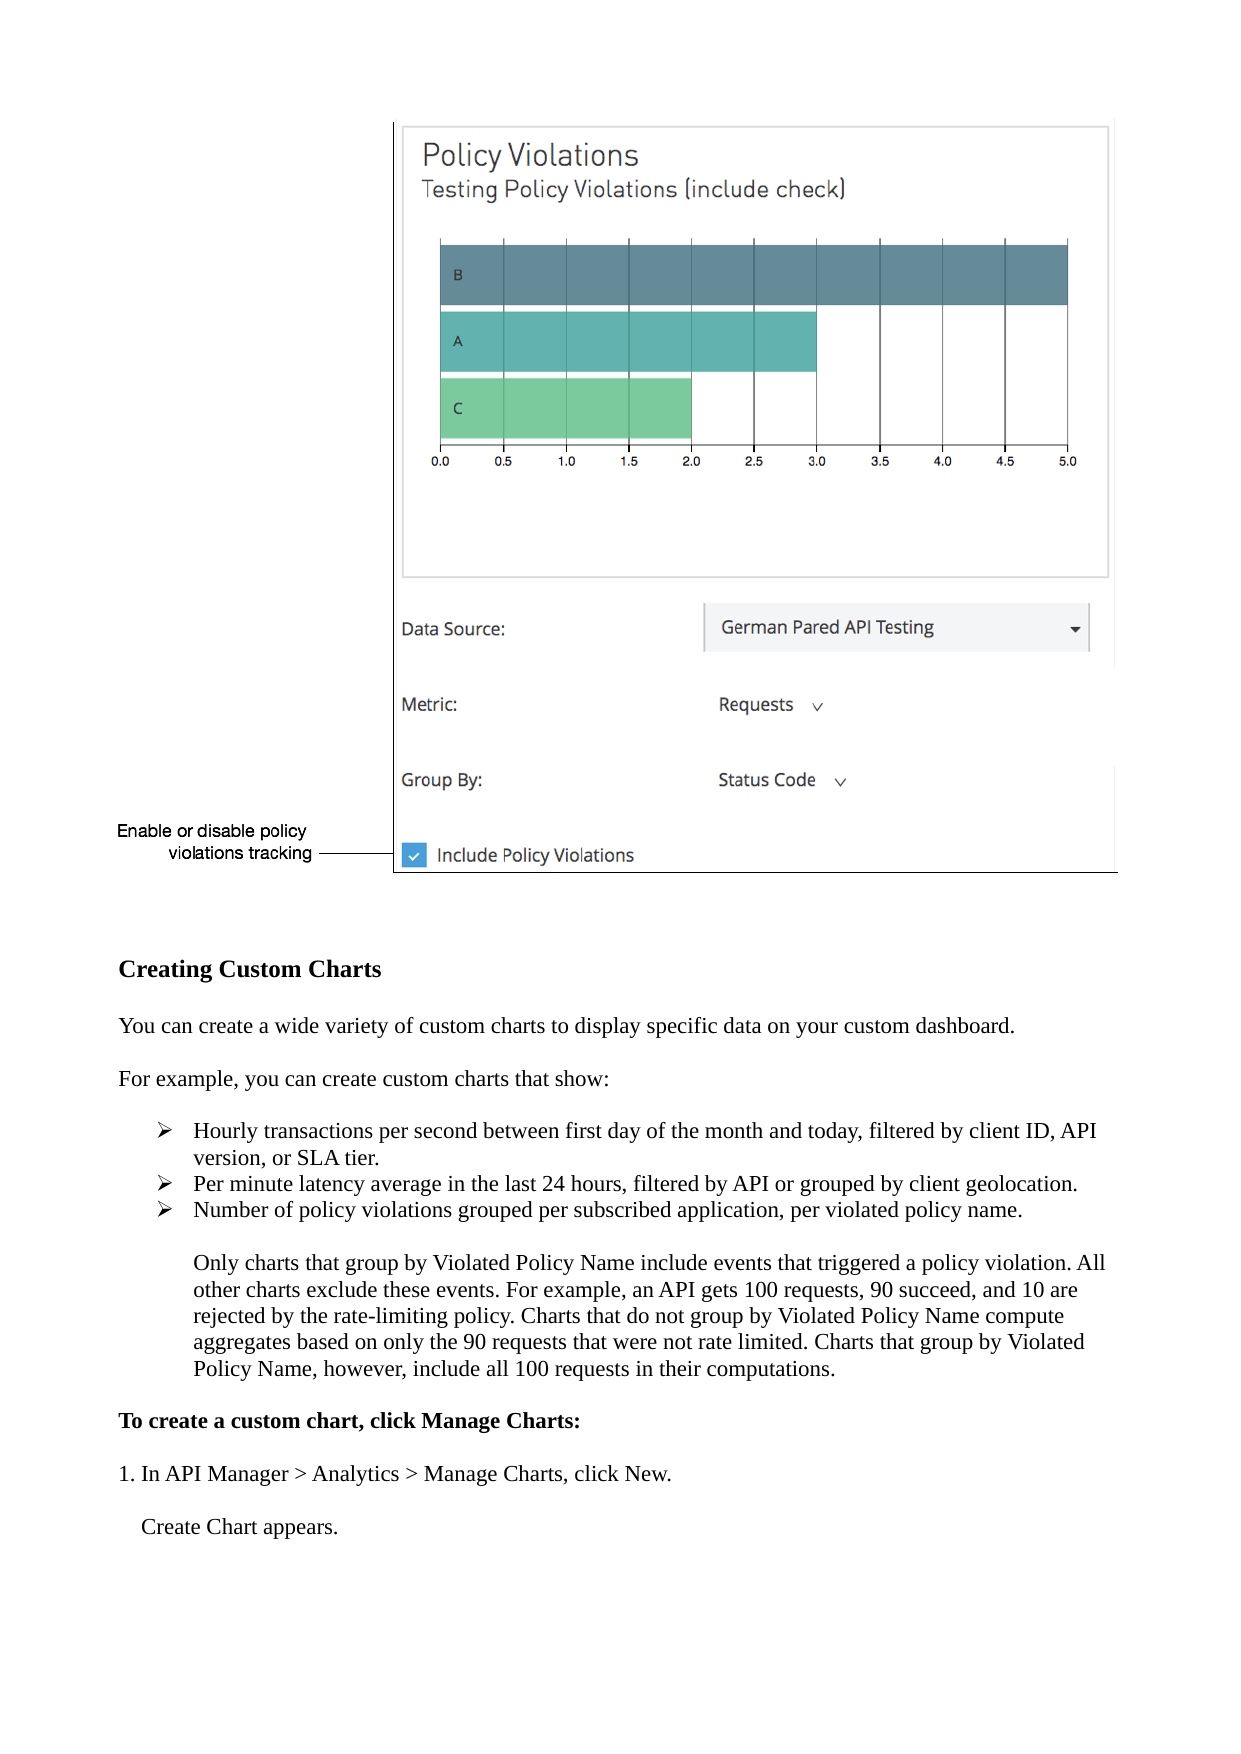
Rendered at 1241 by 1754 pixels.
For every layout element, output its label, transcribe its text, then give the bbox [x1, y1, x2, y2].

text Creating Custom Charts [118, 954, 1122, 983]
text 1. In API Manager > Analytics > Manage Charts, click New. [118, 1460, 1122, 1486]
list Only charts that group by Violated Policy Name include events that triggered a policy violation. All other charts exclude these events. For example, an API gets 100 requests, 90 succeed, and 10 are rejected by the rate-limiting policy. Charts that do not group by Violated Policy Name compute aggregates based on only the 90 requests that were not rate limited. Charts that group by Violated Policy Name, however, include all 100 requests in their computations. [156, 1249, 1122, 1381]
list Hourly transactions per second between first day of the month and today, filtered by client ID, API version, or SLA tier. [156, 1117, 1122, 1170]
text Create Chart appears. [118, 1513, 1122, 1539]
text To create a custom chart, click Manage Charts: [118, 1407, 1122, 1434]
list Number of policy violations grouped per subscribed application, per violated policy name. [156, 1197, 1122, 1223]
list Per minute latency average in the last 24 hours, filtered by API or grouped by client geolocation. [156, 1170, 1122, 1197]
picture [118, 118, 1123, 876]
text For example, you can create custom charts that show: [118, 1065, 1122, 1091]
text You can create a wide variety of custom charts to display specific data on your custom dashboard. [118, 1012, 1122, 1038]
